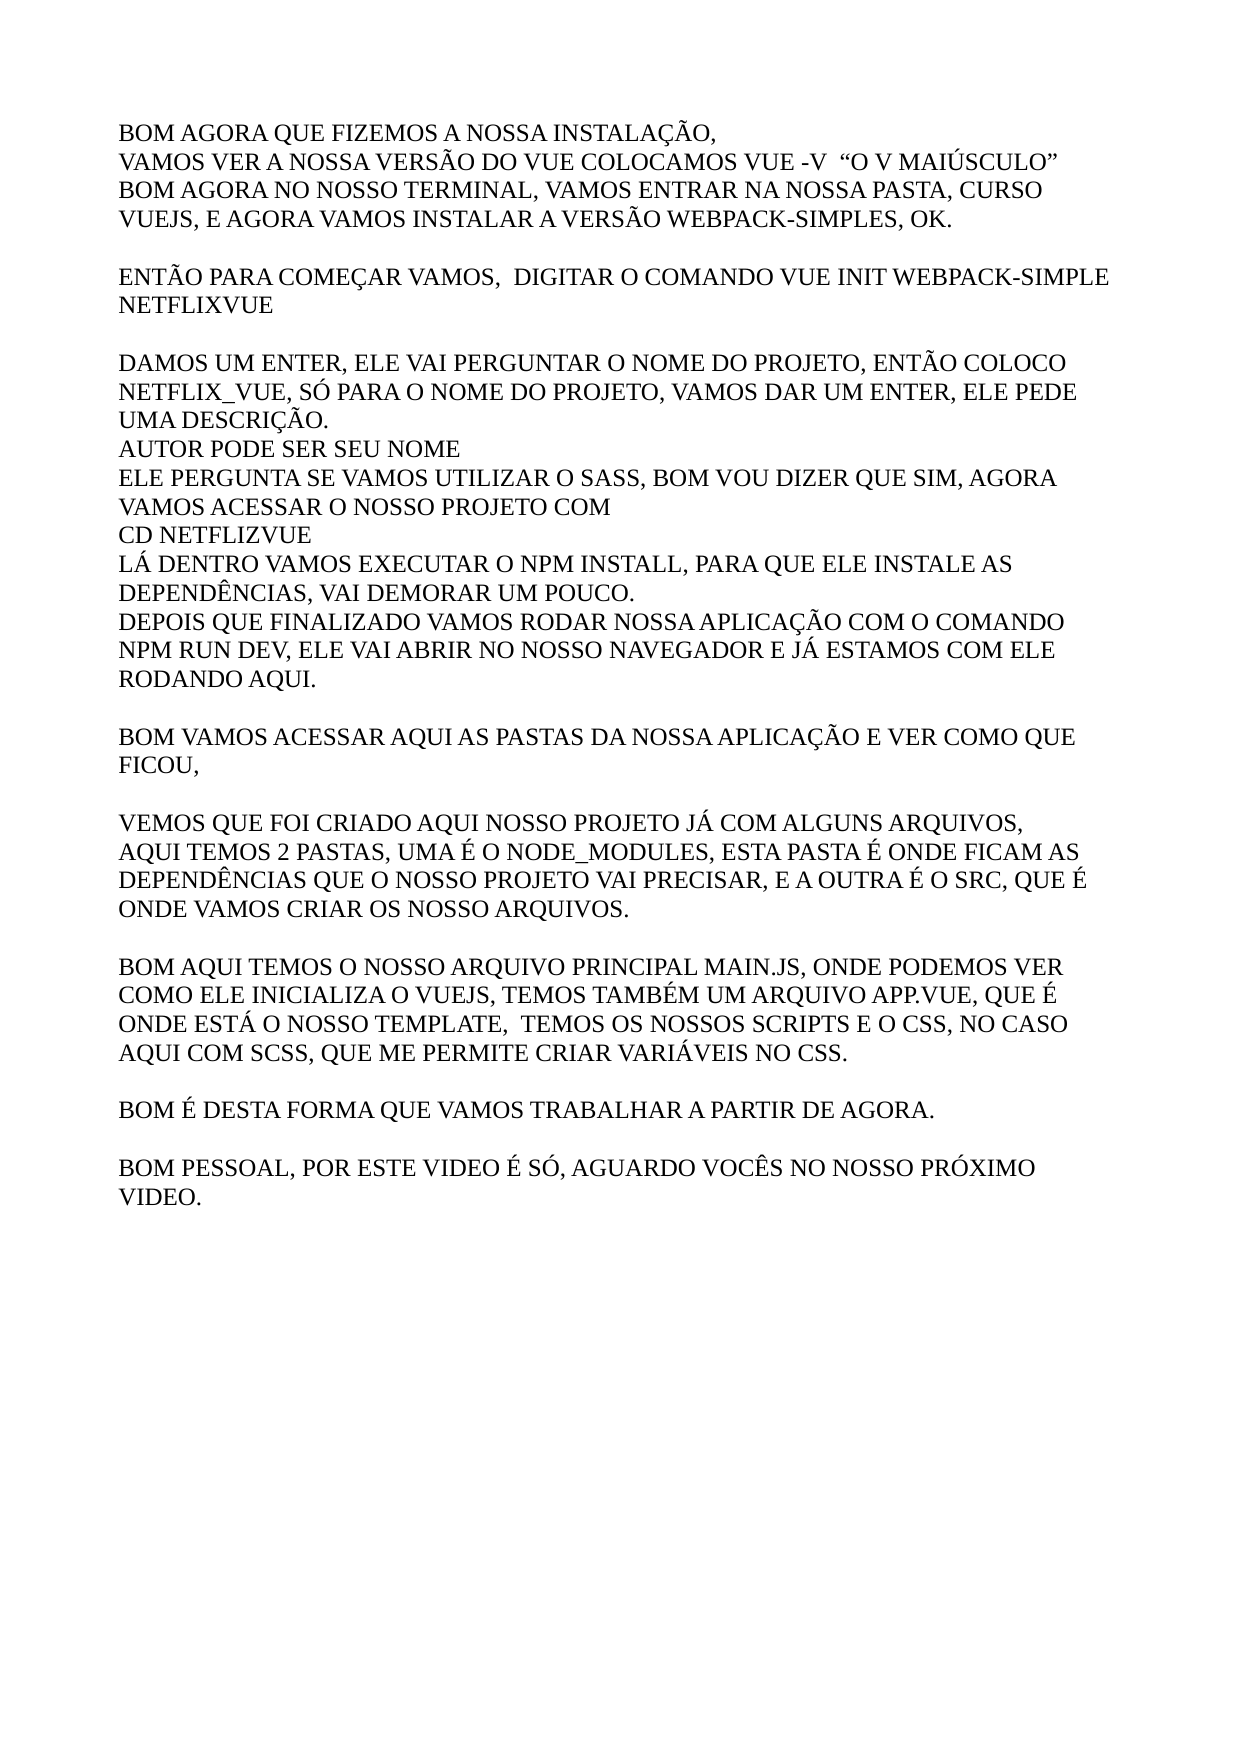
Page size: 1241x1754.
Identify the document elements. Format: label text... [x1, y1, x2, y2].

text VEMOS QUE FOI CRIADO AQUI NOSSO PROJETO JÁ COM ALGUNS ARQUIVOS, [118, 808, 1122, 837]
text AUTOR PODE SER SEU NOME [118, 434, 1122, 463]
text AQUI TEMOS 2 PASTAS, UMA É O NODE_MODULES, ESTA PASTA É ONDE FICAM AS DEPENDÊNCIAS QUE O NOSSO PROJETO VAI PRECISAR, E A OUTRA É O SRC, QUE É ONDE VAMOS CRIAR OS NOSSO ARQUIVOS. [118, 837, 1122, 923]
text ENTÃO PARA COMEÇAR VAMOS, DIGITAR O COMANDO VUE INIT WEBPACK-SIMPLE NETFLIXVUE [118, 262, 1122, 319]
text DEPOIS QUE FINALIZADO VAMOS RODAR NOSSA APLICAÇÃO COM O COMANDO [118, 607, 1122, 636]
text CD NETFLIZVUE [118, 521, 1122, 549]
text ELE PERGUNTA SE VAMOS UTILIZAR O SASS, BOM VOU DIZER QUE SIM, AGORA VAMOS ACESSAR O NOSSO PROJETO COM [118, 463, 1122, 521]
text BOM É DESTA FORMA QUE VAMOS TRABALHAR A PARTIR DE AGORA. [118, 1096, 1122, 1124]
text NETFLIX_VUE, SÓ PARA O NOME DO PROJETO, VAMOS DAR UM ENTER, ELE PEDE UMA DESCRIÇÃO. [118, 377, 1122, 434]
text BOM AGORA QUE FIZEMOS A NOSSA INSTALAÇÃO, [118, 118, 1122, 147]
text NPM RUN DEV, ELE VAI ABRIR NO NOSSO NAVEGADOR E JÁ ESTAMOS COM ELE RODANDO AQUI. [118, 636, 1122, 693]
text VAMOS VER A NOSSA VERSÃO DO VUE COLOCAMOS VUE -V “O V MAIÚSCULO” [118, 147, 1122, 176]
text BOM PESSOAL, POR ESTE VIDEO É SÓ, AGUARDO VOCÊS NO NOSSO PRÓXIMO VIDEO. [118, 1153, 1122, 1211]
text BOM AQUI TEMOS O NOSSO ARQUIVO PRINCIPAL MAIN.JS, ONDE PODEMOS VER COMO ELE INICIALIZA O VUEJS, TEMOS TAMBÉM UM ARQUIVO APP.VUE, QUE É ONDE ESTÁ O NOSSO TEMPLATE, TEMOS OS NOSSOS SCRIPTS E O CSS, NO CASO AQUI COM SCSS, QUE ME PERMITE CRIAR VARIÁVEIS NO CSS. [118, 952, 1122, 1067]
text BOM AGORA NO NOSSO TERMINAL, VAMOS ENTRAR NA NOSSA PASTA, CURSO VUEJS, E AGORA VAMOS INSTALAR A VERSÃO WEBPACK-SIMPLES, OK. [118, 176, 1122, 233]
text LÁ DENTRO VAMOS EXECUTAR O NPM INSTALL, PARA QUE ELE INSTALE AS DEPENDÊNCIAS, VAI DEMORAR UM POUCO. [118, 549, 1122, 607]
text DAMOS UM ENTER, ELE VAI PERGUNTAR O NOME DO PROJETO, ENTÃO COLOCO [118, 348, 1122, 377]
text BOM VAMOS ACESSAR AQUI AS PASTAS DA NOSSA APLICAÇÃO E VER COMO QUE FICOU, [118, 722, 1122, 779]
